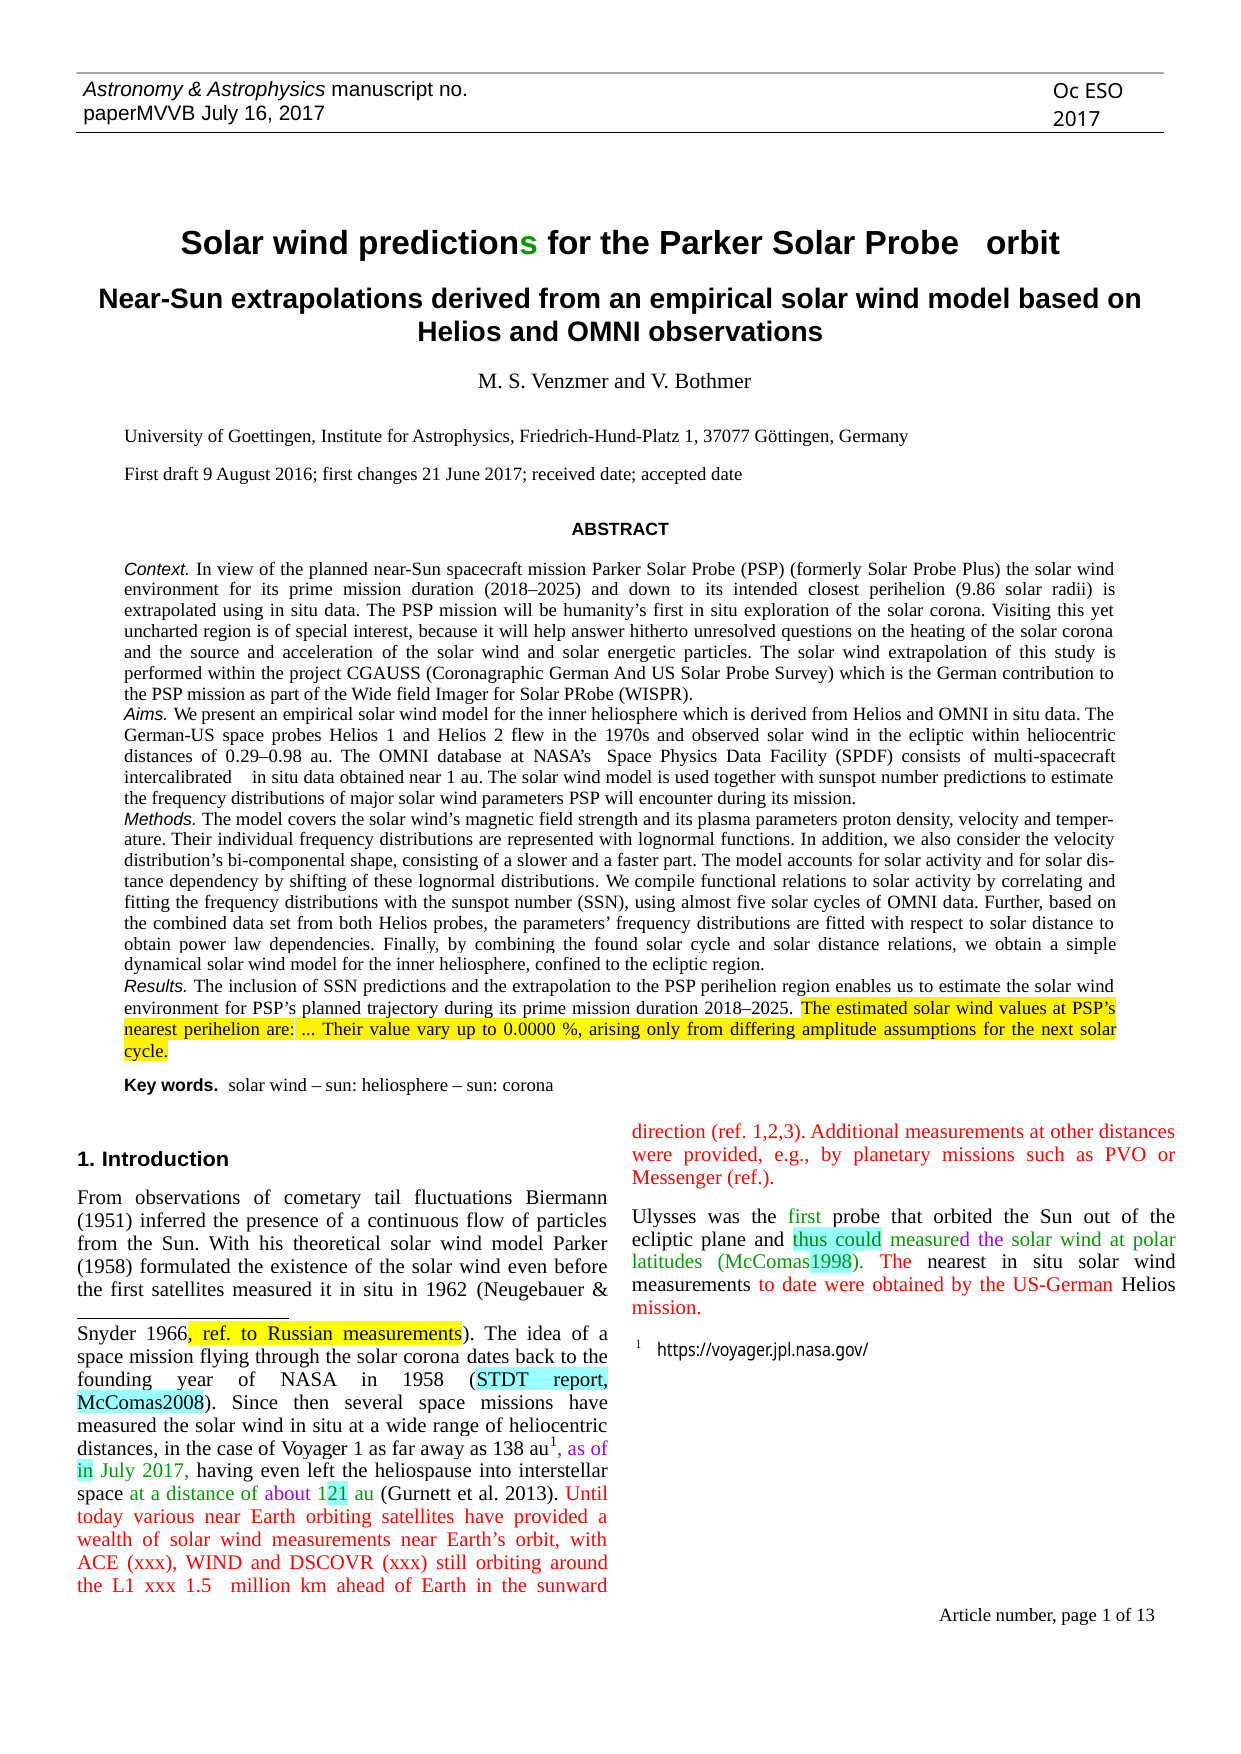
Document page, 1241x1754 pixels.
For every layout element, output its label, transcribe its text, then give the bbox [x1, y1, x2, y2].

subtitle Introduction [77, 1146, 608, 1170]
text University of Goettingen, Institute for Astrophysics, Friedrich-Hund-Platz 1, 37077 Göttingen, Germany First draft 9 August 2016; first changes 21 June 2017; received date; accepted date [124, 425, 942, 484]
text Ulysses was the first probe that orbited the Sun out of the ecliptic plane and thus could measured the solar wind at polar latitudes (McComas1998). The nearest in situ solar wind measurements to date were obtained by the US-German Helios mission. [632, 1205, 1176, 1319]
text Results. The inclusion of SSN predictions and the extrapolation to the PSP perihelion region enables us to estimate the solar wind environment for PSP’s planned trajectory during its prime mission duration 2018–2025. The estimated solar wind values at PSP’s nearest perihelion are: ... Their value vary up to 0.0000 %, arising only from differing amplitude assumptions for the next solar cycle. [124, 975, 1116, 1061]
text Context. In view of the planned near-Sun spacecraft mission Parker Solar Probe (PSP) (formerly Solar Probe Plus) the solar wind environment for its prime mission duration (2018–2025) and down to its intended closest perihelion (9.86 solar radii) is extrapolated using in situ data. The PSP mission will be humanity’s first in situ exploration of the solar corona. Visiting this yet uncharted region is of special interest, because it will help answer hitherto unresolved questions on the heating of the solar corona and the source and acceleration of the solar wind and solar energetic particles. The solar wind extrapolation of this study is performed within the project CGAUSS (Coronagraphic German And US Solar Probe Survey) which is the German contribution to the PSP mission as part of the Wide field Imager for Solar PRobe (WISPR). [124, 558, 1116, 704]
text Near-Sun extrapolations derived from an empirical solar wind model based on Helios and OMNI observations [64, 282, 1176, 347]
text M. S. Venzmer and V. Bothmer [478, 368, 1176, 393]
text Methods. The model covers the solar wind’s magnetic field strength and its plasma parameters proton density, velocity and temper- ature. Their individual frequency distributions are represented with lognormal functions. In addition, we also consider the velocity distribution’s bi-componental shape, consisting of a slower and a faster part. The model accounts for solar activity and for solar dis- tance dependency by shifting of these lognormal distributions. We compile functional relations to solar activity by correlating and fitting the frequency distributions with the sunspot number (SSN), using almost five solar cycles of OMNI data. Further, based on the combined data set from both Helios probes, the parameters’ frequency distributions are fitted with respect to solar distance to obtain power law dependencies. Finally, by combining the found solar cycle and solar distance relations, we obtain a simple dynamical solar wind model for the inner heliosphere, confined to the ecliptic region. [124, 808, 1116, 975]
text 1 https://voyager.jpl.nasa.gov/ [636, 1337, 1176, 1362]
text Aims. We present an empirical solar wind model for the inner heliosphere which is derived from Helios and OMNI in situ data. The German-US space probes Helios 1 and Helios 2 flew in the 1970s and observed solar wind in the ecliptic within heliocentric distances of 0.29–0.98 au. The OMNI database at NASA’s Space Physics Data Facility (SPDF) consists of multi-spacecraft intercalibrated in situ data obtained near 1 au. The solar wind model is used together with sunspot number predictions to estimate the frequency distributions of major solar wind parameters PSP will encounter during its mission. [124, 704, 1116, 808]
text From observations of cometary tail fluctuations Biermann (1951) inferred the presence of a continuous flow of particles from the Sun. With his theoretical solar wind model Parker (1958) formulated the existence of the solar wind even before the first satellites measured it in situ in 1962 (Neugebauer & Snyder 1966, ref. to Russian measurements). The idea of a space mission flying through the solar corona dates back to the founding year of NASA in 1958 (STDT report, McComas2008). Since then several space missions have measured the solar wind in situ at a wide range of heliocentric distances, in the case of Voyager 1 as far away as 138 au1, as of in July 2017, having even left the heliospause into interstellar space at a distance of about 121 au (Gurnett et al. 2013). Until today various near Earth orbiting satellites have provided a wealth of solar wind measurements near Earth’s orbit, with ACE (xxx), WIND and DSCOVR (xxx) still orbiting around the L1 xxx 1.5 million km ahead of Earth in the sunward [77, 1186, 608, 1597]
text Solar wind predictions for the Parker Solar Probe orbit [64, 223, 1176, 261]
text ABSTRACT [64, 519, 1176, 539]
text direction (ref. 1,2,3). Additional measurements at other distances were provided, e.g., by planetary missions such as PVO or Messenger (ref.). [632, 1120, 1176, 1189]
text Key words. solar wind – sun: heliosphere – sun: corona [124, 1074, 1176, 1095]
